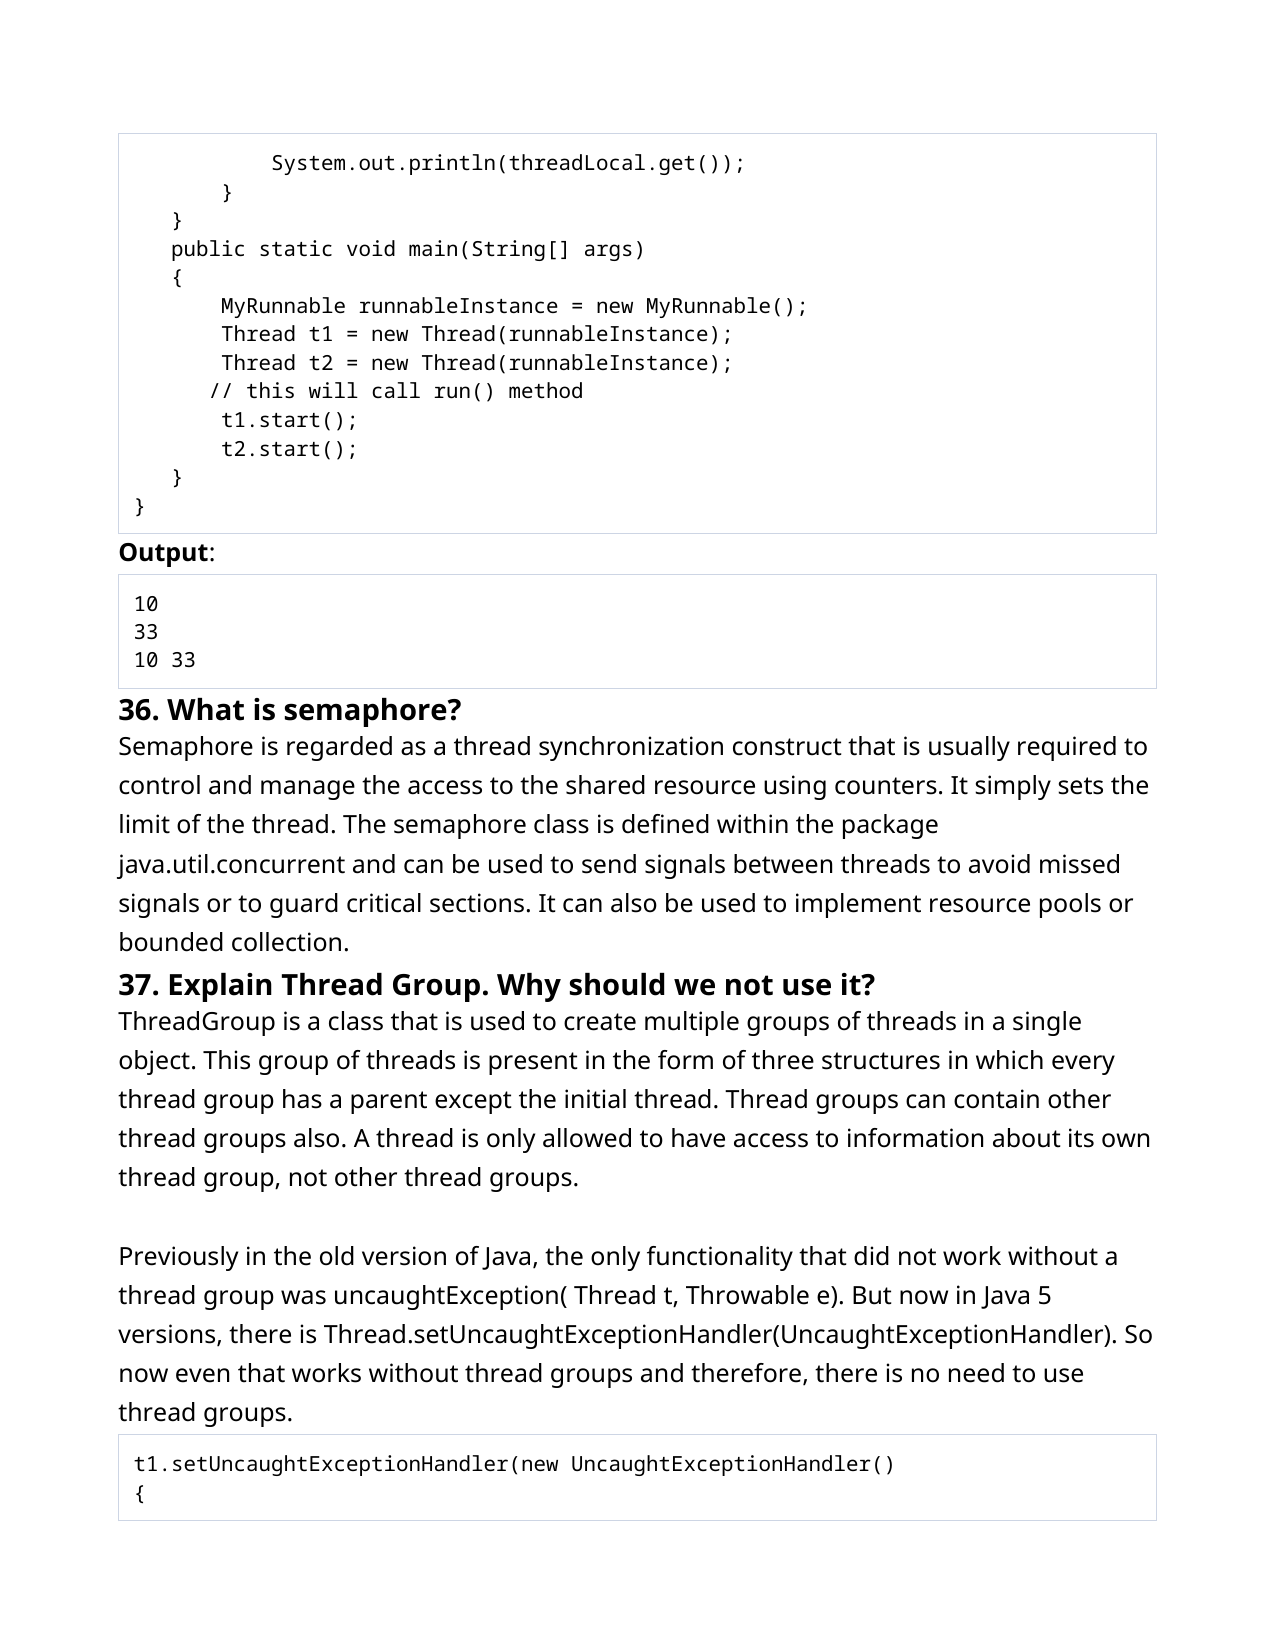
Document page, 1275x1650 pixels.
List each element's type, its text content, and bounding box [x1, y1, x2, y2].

text { [119, 1463, 1156, 1520]
text } [374, 162, 380, 169]
text } [574, 162, 580, 169]
text } [661, 162, 667, 169]
text public static void main(String[] args) [119, 219, 1156, 247]
text { [611, 247, 617, 255]
text t2.start(); [119, 419, 1156, 447]
text Output: [118, 534, 1157, 568]
text { [386, 247, 392, 255]
text Thread t1 = new Thread(runnableInstance); [119, 304, 1156, 333]
text { [186, 247, 192, 255]
text { [536, 247, 542, 255]
text t1.setUncaughtExceptionHandler(new UncaughtExceptionHandler() [119, 1435, 1156, 1463]
text t1.start(); [119, 390, 1156, 419]
text ThreadGroup is a class that is used to create multiple groups of threads in a single object. This group of threads is present in the form of three structures in which every thread group has a parent except the initial thread. Thread groups can contain other thread groups also. A thread is only allowed to have access to information about its own thread group, not other thread groups. Previously in the old version of Java, the only functionality that did not work without a thread group was uncaughtException( Thread t, Throwable e). But now in Java 5 versions, there is Thread.setUncaughtExceptionHandler(UncaughtExceptionHandler). So now even that works without thread groups and therefore, there is no need to use thread groups. [118, 1003, 1157, 1429]
text } [119, 190, 1156, 219]
text Semaphore is regarded as a thread synchronization construct that is usually required to control and manage the access to the shared resource using counters. It simply sets the limit of the thread. The semaphore class is defined within the package java.util.concurrent and can be used to send signals between threads to avoid missed signals or to guard critical sections. It can also be used to implement resource pools or bounded collection. [118, 729, 1157, 959]
text } [119, 447, 1156, 476]
text 33 [119, 602, 1156, 630]
subtitle 36. What is semaphore? [118, 689, 1157, 729]
text 10 [119, 575, 1156, 602]
text } [599, 162, 605, 169]
subtitle 37. Explain Thread Group. Why should we not use it? [118, 964, 1157, 1003]
text { [119, 247, 1156, 276]
text } [119, 162, 1156, 190]
text // this will call run() method [119, 362, 1156, 390]
text 33 [150, 602, 156, 610]
text System.out.println(threadLocal.get()); [119, 134, 1156, 162]
text Thread t2 = new Thread(runnableInstance); [119, 333, 1156, 362]
text { [199, 247, 205, 255]
text MyRunnable runnableInstance = new MyRunnable(); [119, 276, 1156, 304]
text { [361, 247, 367, 255]
text 10 33 [119, 630, 1156, 688]
text } [119, 476, 1156, 533]
text } [361, 162, 367, 169]
